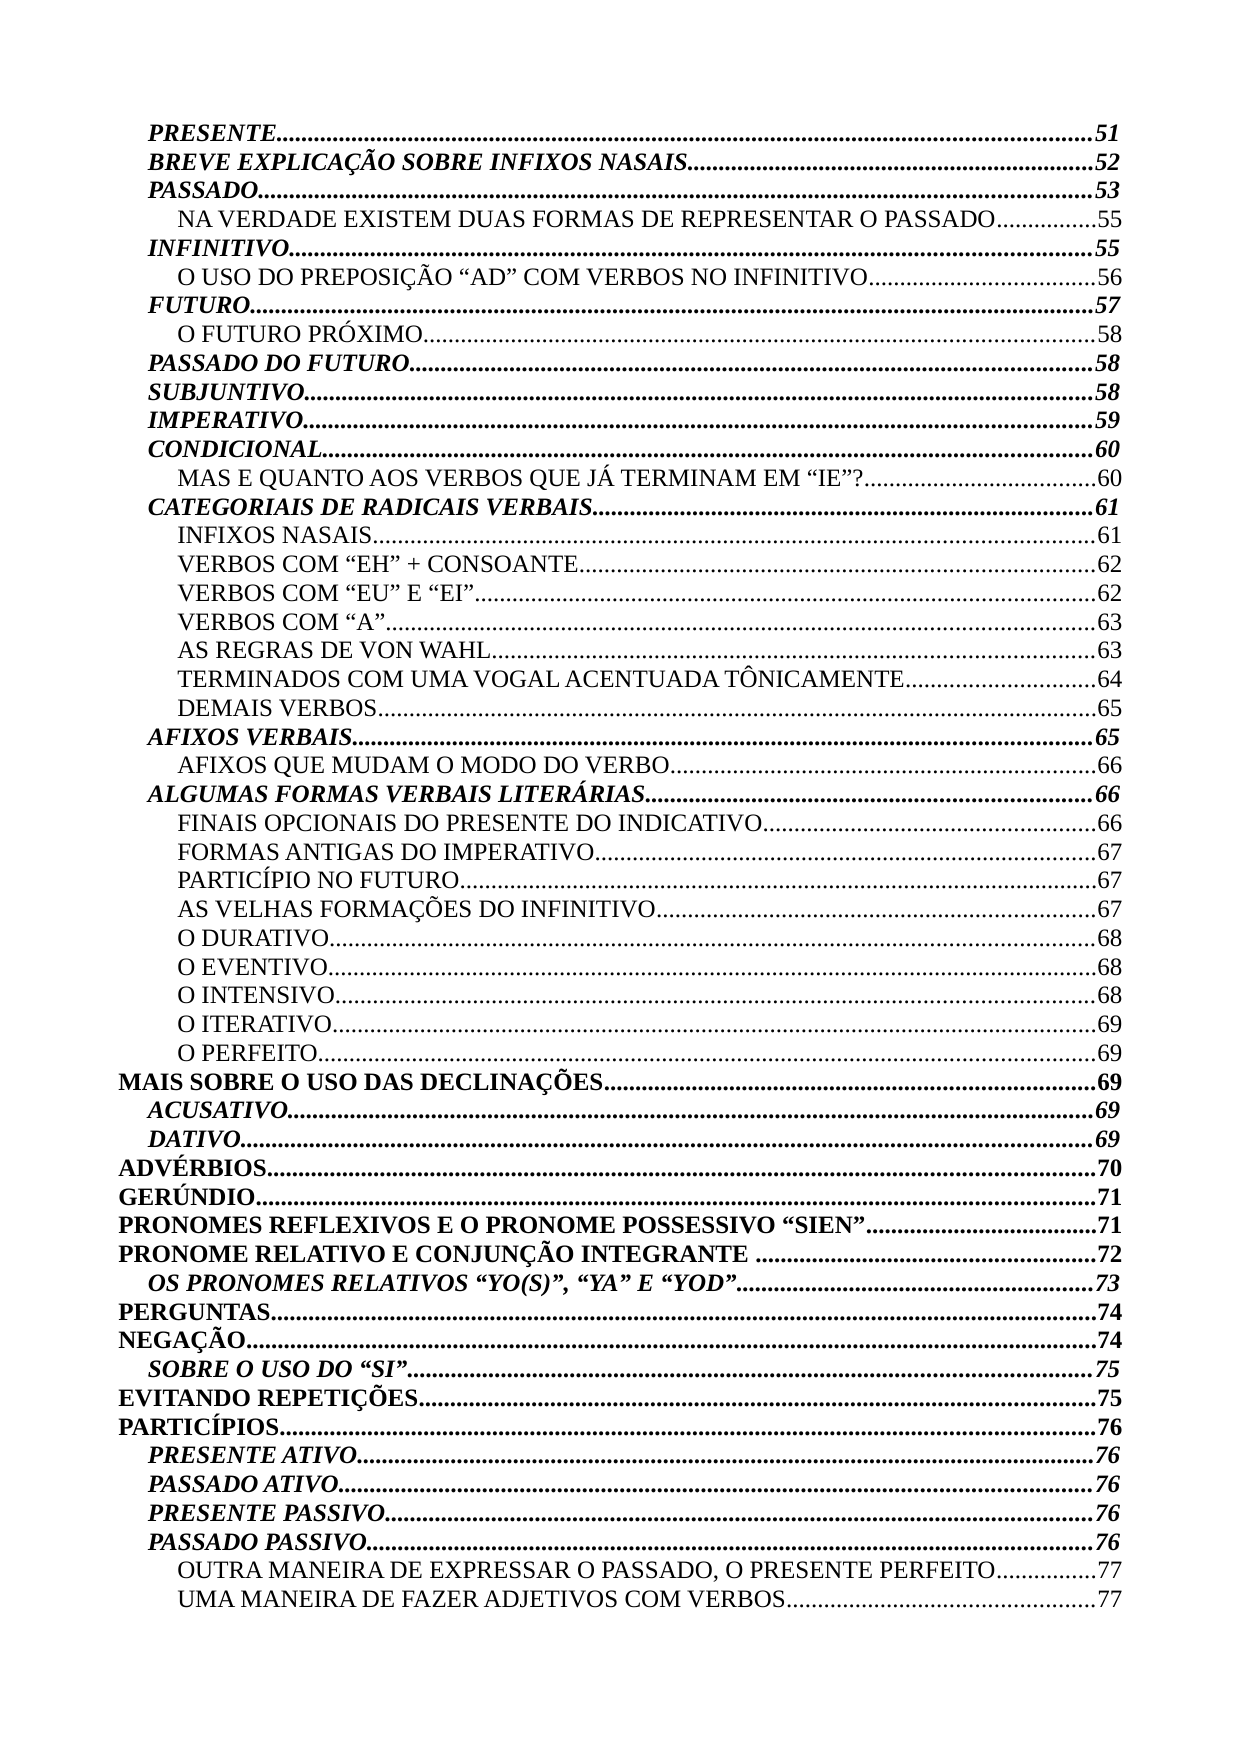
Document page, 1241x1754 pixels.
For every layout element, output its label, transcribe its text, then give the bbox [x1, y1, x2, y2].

text PRESENTE 51 [148, 118, 1122, 147]
text NEGAÇÃO 74 [118, 1326, 1122, 1354]
text PERGUNTAS 74 [118, 1297, 1122, 1326]
text UMA MANEIRA DE FAZER ADJETIVOS COM VERBOS 77 [177, 1584, 1122, 1613]
text VERBOS COM “EH” + CONSOANTE 62 [177, 549, 1122, 578]
text BREVE EXPLICAÇÃO SOBRE INFIXOS NASAIS 52 [148, 147, 1122, 176]
text PASSADO DO FUTURO 58 [148, 348, 1122, 377]
text FINAIS OPCIONAIS DO PRESENTE DO INDICATIVO 66 [177, 808, 1122, 837]
text NA VERDADE EXISTEM DUAS FORMAS DE REPRESENTAR O PASSADO 55 [177, 204, 1122, 233]
text TERMINADOS COM UMA VOGAL ACENTUADA TÔNICAMENTE 64 [177, 664, 1122, 693]
text O EVENTIVO 68 [177, 952, 1122, 981]
text ACUSATIVO 69 [148, 1096, 1122, 1124]
text O PERFEITO 69 [177, 1038, 1122, 1067]
text OS PRONOMES RELATIVOS “YO(S)”, “YA” E “YOD” 73 [148, 1268, 1122, 1297]
text EVITANDO REPETIÇÕES 75 [118, 1383, 1122, 1412]
text O USO DO PREPOSIÇÃO “AD” COM VERBOS NO INFINITIVO 56 [177, 262, 1122, 291]
text OUTRA MANEIRA DE EXPRESSAR O PASSADO, O PRESENTE PERFEITO 77 [177, 1556, 1122, 1584]
text AFIXOS VERBAIS 65 [148, 722, 1122, 751]
text FUTURO 57 [148, 291, 1122, 319]
text CONDICIONAL 60 [148, 434, 1122, 463]
text INFIXOS NASAIS 61 [177, 521, 1122, 549]
text PARTICÍPIOS 76 [118, 1412, 1122, 1441]
text PRONOME RELATIVO E CONJUNÇÃO INTEGRANTE 72 [118, 1239, 1122, 1268]
text DATIVO 69 [148, 1124, 1122, 1153]
text AFIXOS QUE MUDAM O MODO DO VERBO 66 [177, 751, 1122, 779]
text AS VELHAS FORMAÇÕES DO INFINITIVO 67 [177, 894, 1122, 923]
text IMPERATIVO 59 [148, 406, 1122, 434]
text AS REGRAS DE VON WAHL 63 [177, 636, 1122, 664]
text MAS E QUANTO AOS VERBOS QUE JÁ TERMINAM EM “IE”? 60 [177, 463, 1122, 492]
text DEMAIS VERBOS 65 [177, 693, 1122, 722]
text SOBRE O USO DO “SI” 75 [148, 1354, 1122, 1383]
text PRESENTE PASSIVO 76 [148, 1498, 1122, 1527]
text O INTENSIVO 68 [177, 981, 1122, 1009]
text O DURATIVO 68 [177, 923, 1122, 952]
text PASSADO PASSIVO 76 [148, 1527, 1122, 1556]
text O FUTURO PRÓXIMO 58 [177, 319, 1122, 348]
text O ITERATIVO 69 [177, 1009, 1122, 1038]
text VERBOS COM “A” 63 [177, 607, 1122, 636]
text PRONOMES REFLEXIVOS E O PRONOME POSSESSIVO “SIEN” 71 [118, 1211, 1122, 1239]
text PASSADO 53 [148, 176, 1122, 204]
text PRESENTE ATIVO 76 [148, 1441, 1122, 1469]
text PASSADO ATIVO 76 [148, 1469, 1122, 1498]
text MAIS SOBRE O USO DAS DECLINAÇÕES 69 [118, 1067, 1122, 1096]
text CATEGORIAIS DE RADICAIS VERBAIS 61 [148, 492, 1122, 521]
text PARTICÍPIO NO FUTURO 67 [177, 866, 1122, 894]
text ALGUMAS FORMAS VERBAIS LITERÁRIAS 66 [148, 779, 1122, 808]
text ADVÉRBIOS 70 [118, 1153, 1122, 1182]
text SUBJUNTIVO 58 [148, 377, 1122, 406]
text GERÚNDIO 71 [118, 1182, 1122, 1211]
text INFINITIVO 55 [148, 233, 1122, 262]
text FORMAS ANTIGAS DO IMPERATIVO 67 [177, 837, 1122, 866]
text VERBOS COM “EU” E “EI” 62 [177, 578, 1122, 607]
